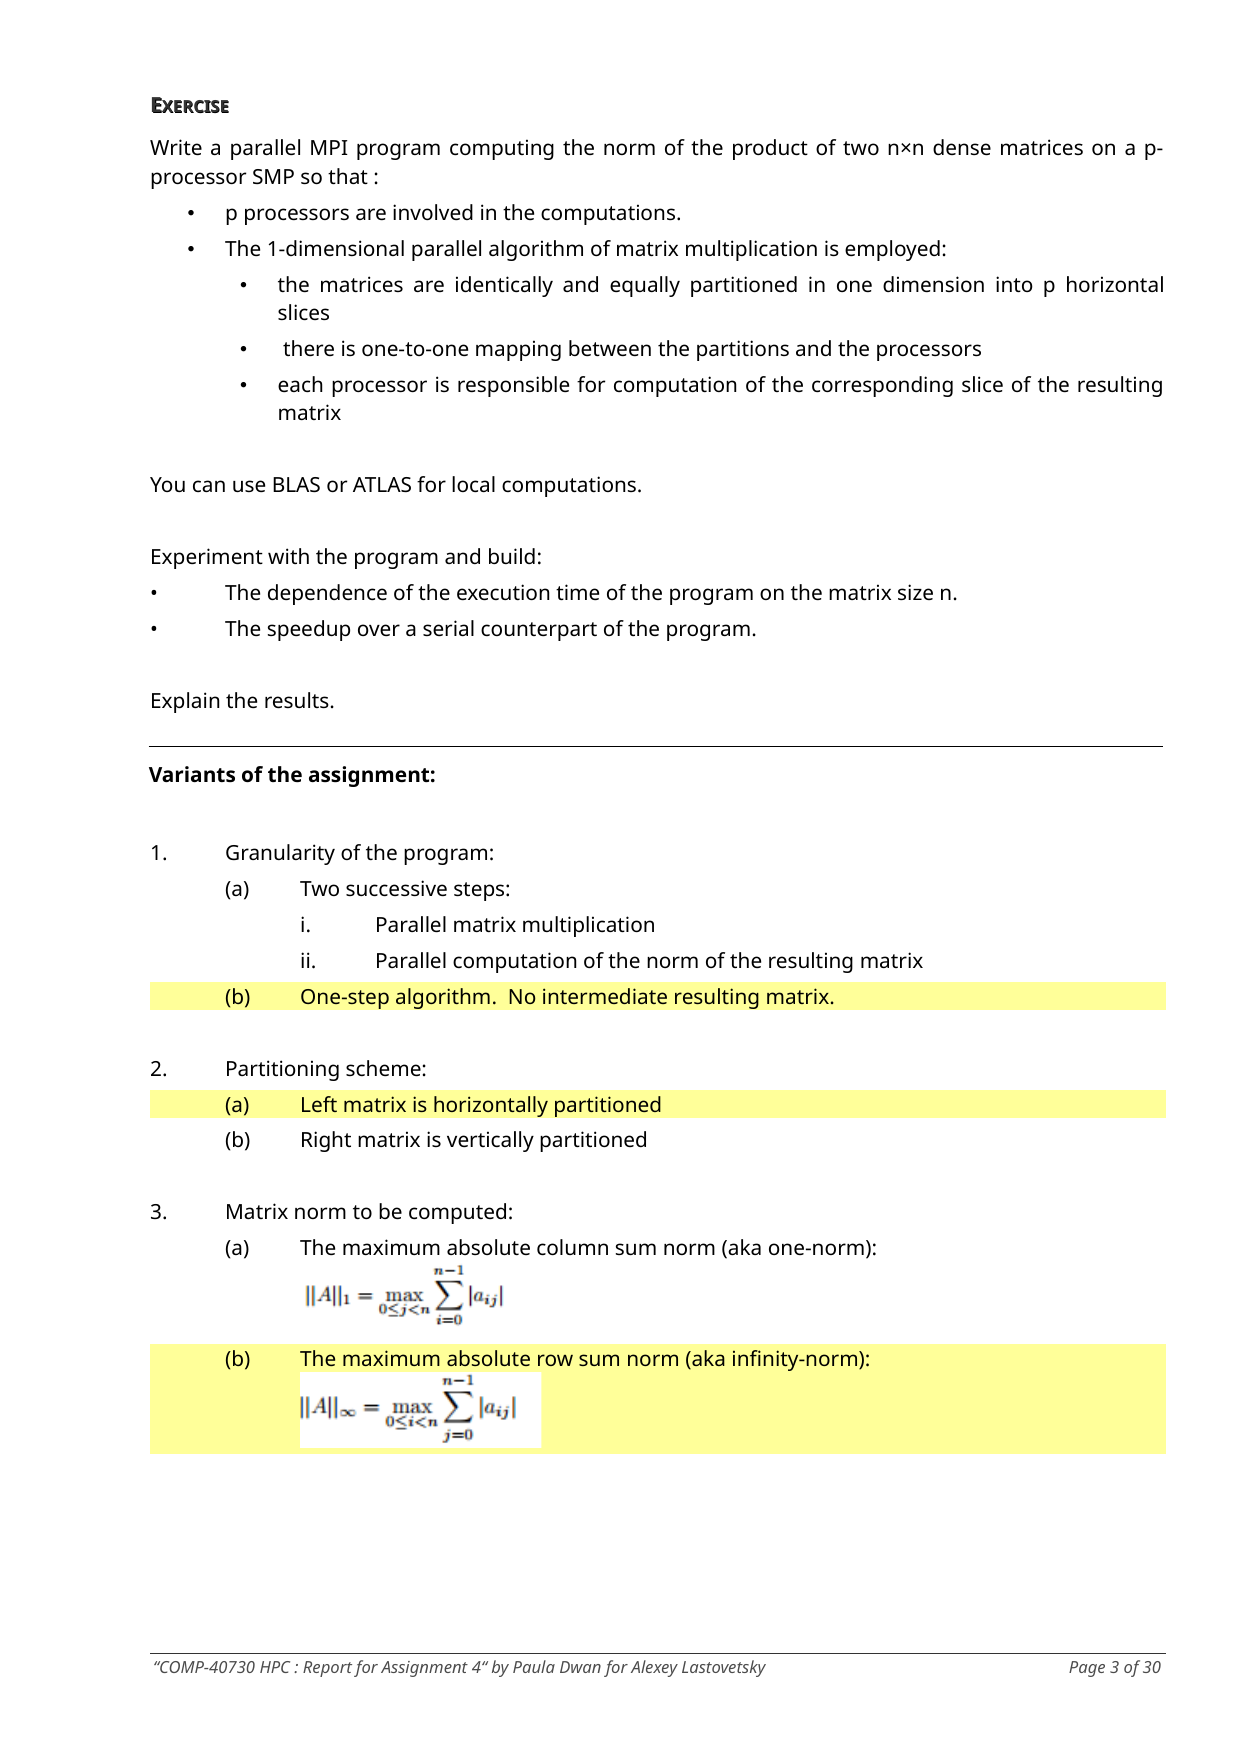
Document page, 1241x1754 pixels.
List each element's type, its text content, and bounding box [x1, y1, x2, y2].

list the matrices are identically and equally partitioned in one dimension into p horizontal slices [240, 270, 1166, 327]
subtitle Exercise [150, 90, 1166, 118]
text • The speedup over a serial counterpart of the program. [150, 614, 1166, 642]
list The 1-dimensional parallel algorithm of matrix multiplication is employed: [187, 234, 1166, 262]
text (a) The maximum absolute column sum norm (aka one-norm): [150, 1233, 1166, 1337]
text Explain the results. [150, 686, 1166, 714]
text • The dependence of the execution time of the program on the matrix size n. [150, 578, 1166, 607]
text Experiment with the program and build: [150, 542, 1166, 571]
picture [300, 1261, 519, 1337]
text Variants of the assignment: [148, 761, 1166, 789]
text ii. Parallel computation of the norm of the resulting matrix [150, 946, 1166, 974]
text You can use BLAS or ATLAS for local computations. [150, 470, 1166, 499]
text i. Parallel matrix multiplication [150, 910, 1166, 938]
picture [300, 1372, 542, 1448]
text 2. Partitioning scheme: [150, 1054, 1166, 1082]
text 1. Granularity of the program: [150, 838, 1166, 867]
text (a) Left matrix is horizontally partitioned [150, 1090, 1166, 1118]
text Write a parallel MPI program computing the norm of the product of two n×n dense matrices on a p-processor SMP so that : [150, 133, 1166, 190]
list there is one-to-one mapping between the partitions and the processors [240, 334, 1166, 362]
list each processor is responsible for computation of the corresponding slice of the resulting matrix [240, 370, 1166, 427]
text (b) Right matrix is vertically partitioned [150, 1126, 1166, 1154]
text (b) One-step algorithm. No intermediate resulting matrix. [150, 982, 1166, 1010]
text (b) The maximum absolute row sum norm (aka infinity-norm): [150, 1344, 1166, 1454]
list p processors are involved in the computations. [187, 198, 1166, 226]
text 3. Matrix norm to be computed: [150, 1197, 1166, 1226]
text (a) Two successive steps: [150, 874, 1166, 902]
